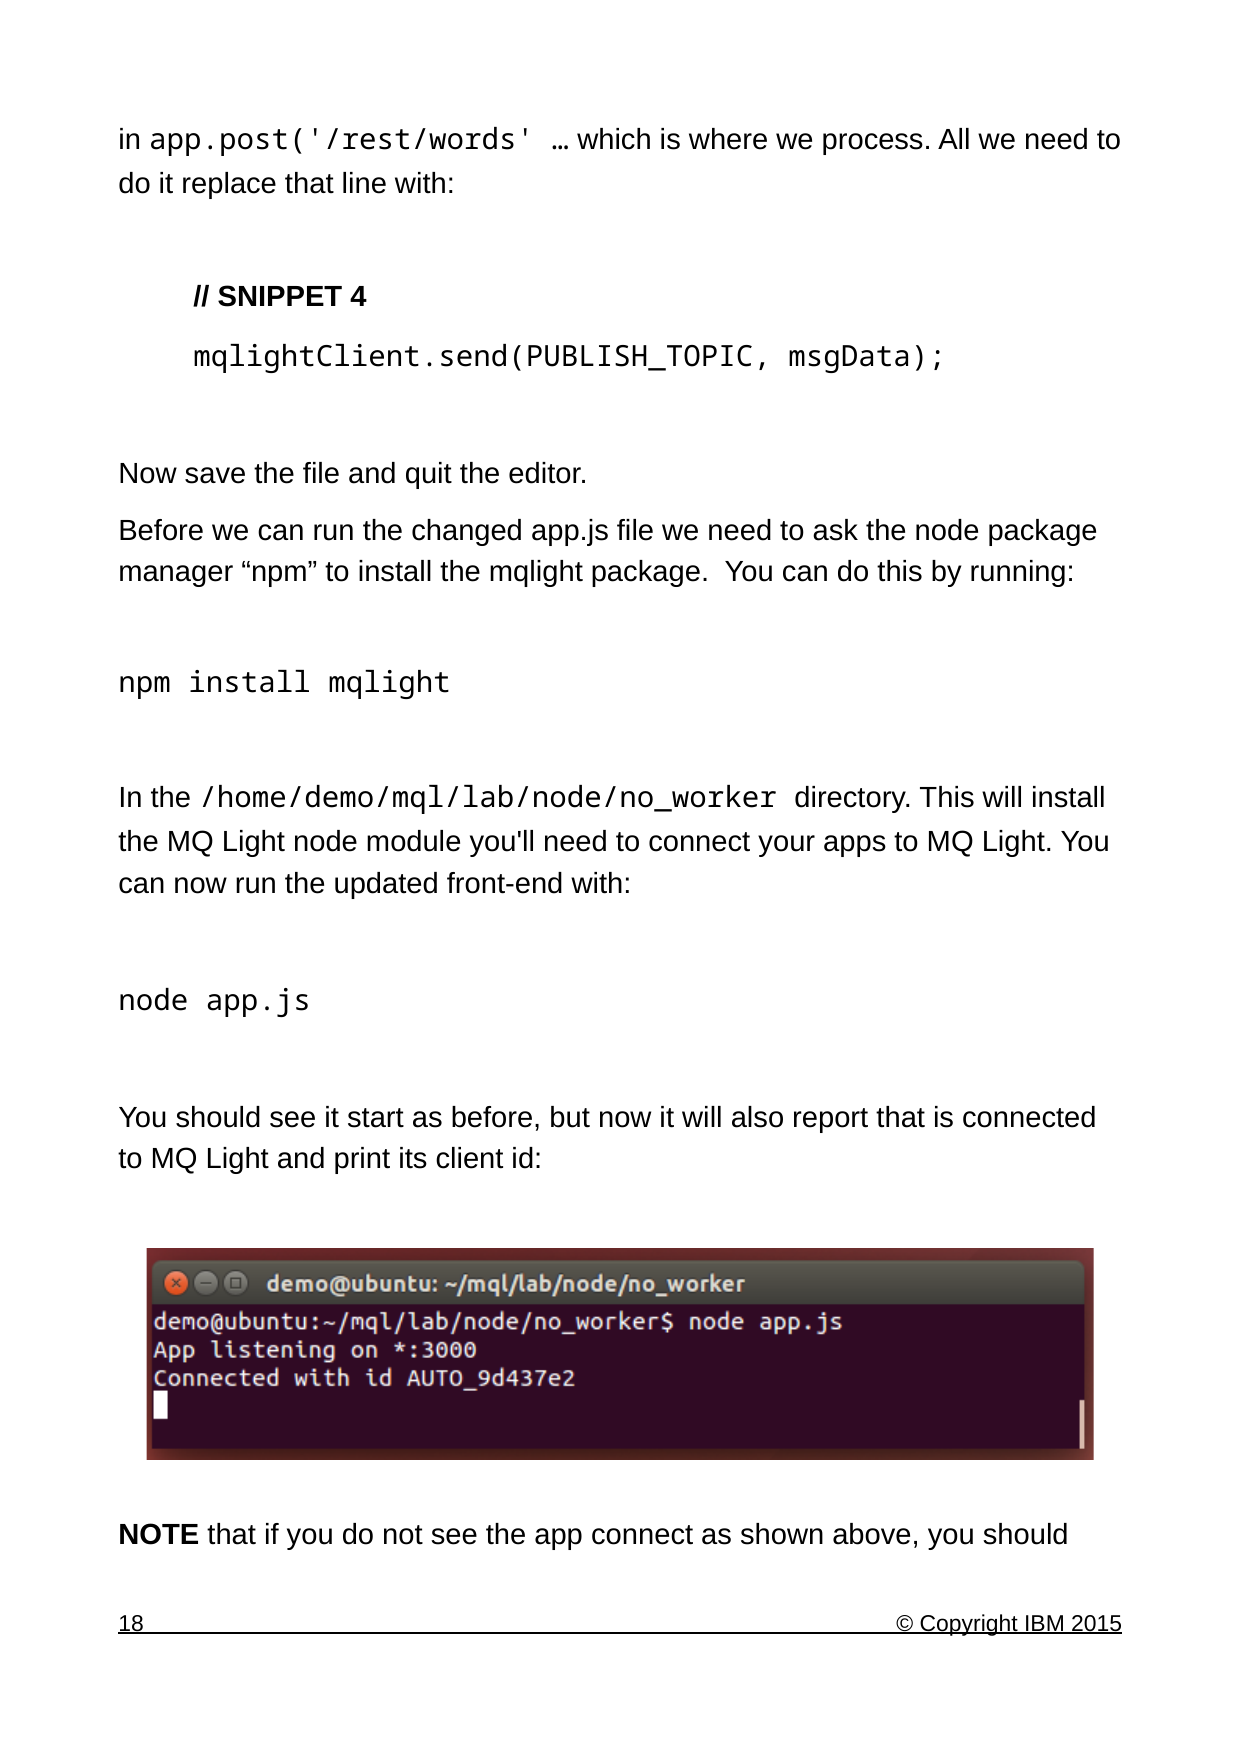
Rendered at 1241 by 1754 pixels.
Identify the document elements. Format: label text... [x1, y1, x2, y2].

text Now save the file and quit the editor. [118, 456, 1122, 490]
text NOTE that if you do not see the app connect as shown above, you should [118, 1517, 1122, 1551]
text Before we can run the changed app.js file we need to ask the node package manager “npm” to install the mqlight package. You can do this by running: [118, 513, 1122, 588]
text You should see it start as before, but now it will also report that is connected to MQ Light and print its client id: [118, 1099, 1122, 1175]
text In the /home/demo/mql/lab/node/no_worker directory. This will install the MQ Light node module you'll need to connect your apps to MQ Light. You can now run the updated front-end with: [118, 776, 1122, 899]
text npm install mqlight [118, 661, 1122, 701]
text in app.post('/rest/words' … which is where we process. All we need to do it replace that line with: [118, 118, 1122, 200]
text // SNIPPET 4 [118, 279, 1122, 313]
text node app.js [118, 979, 1122, 1019]
text mqlightClient.send(PUBLISH_TOPIC, msgData); [193, 336, 1122, 375]
picture [146, 1248, 1094, 1460]
